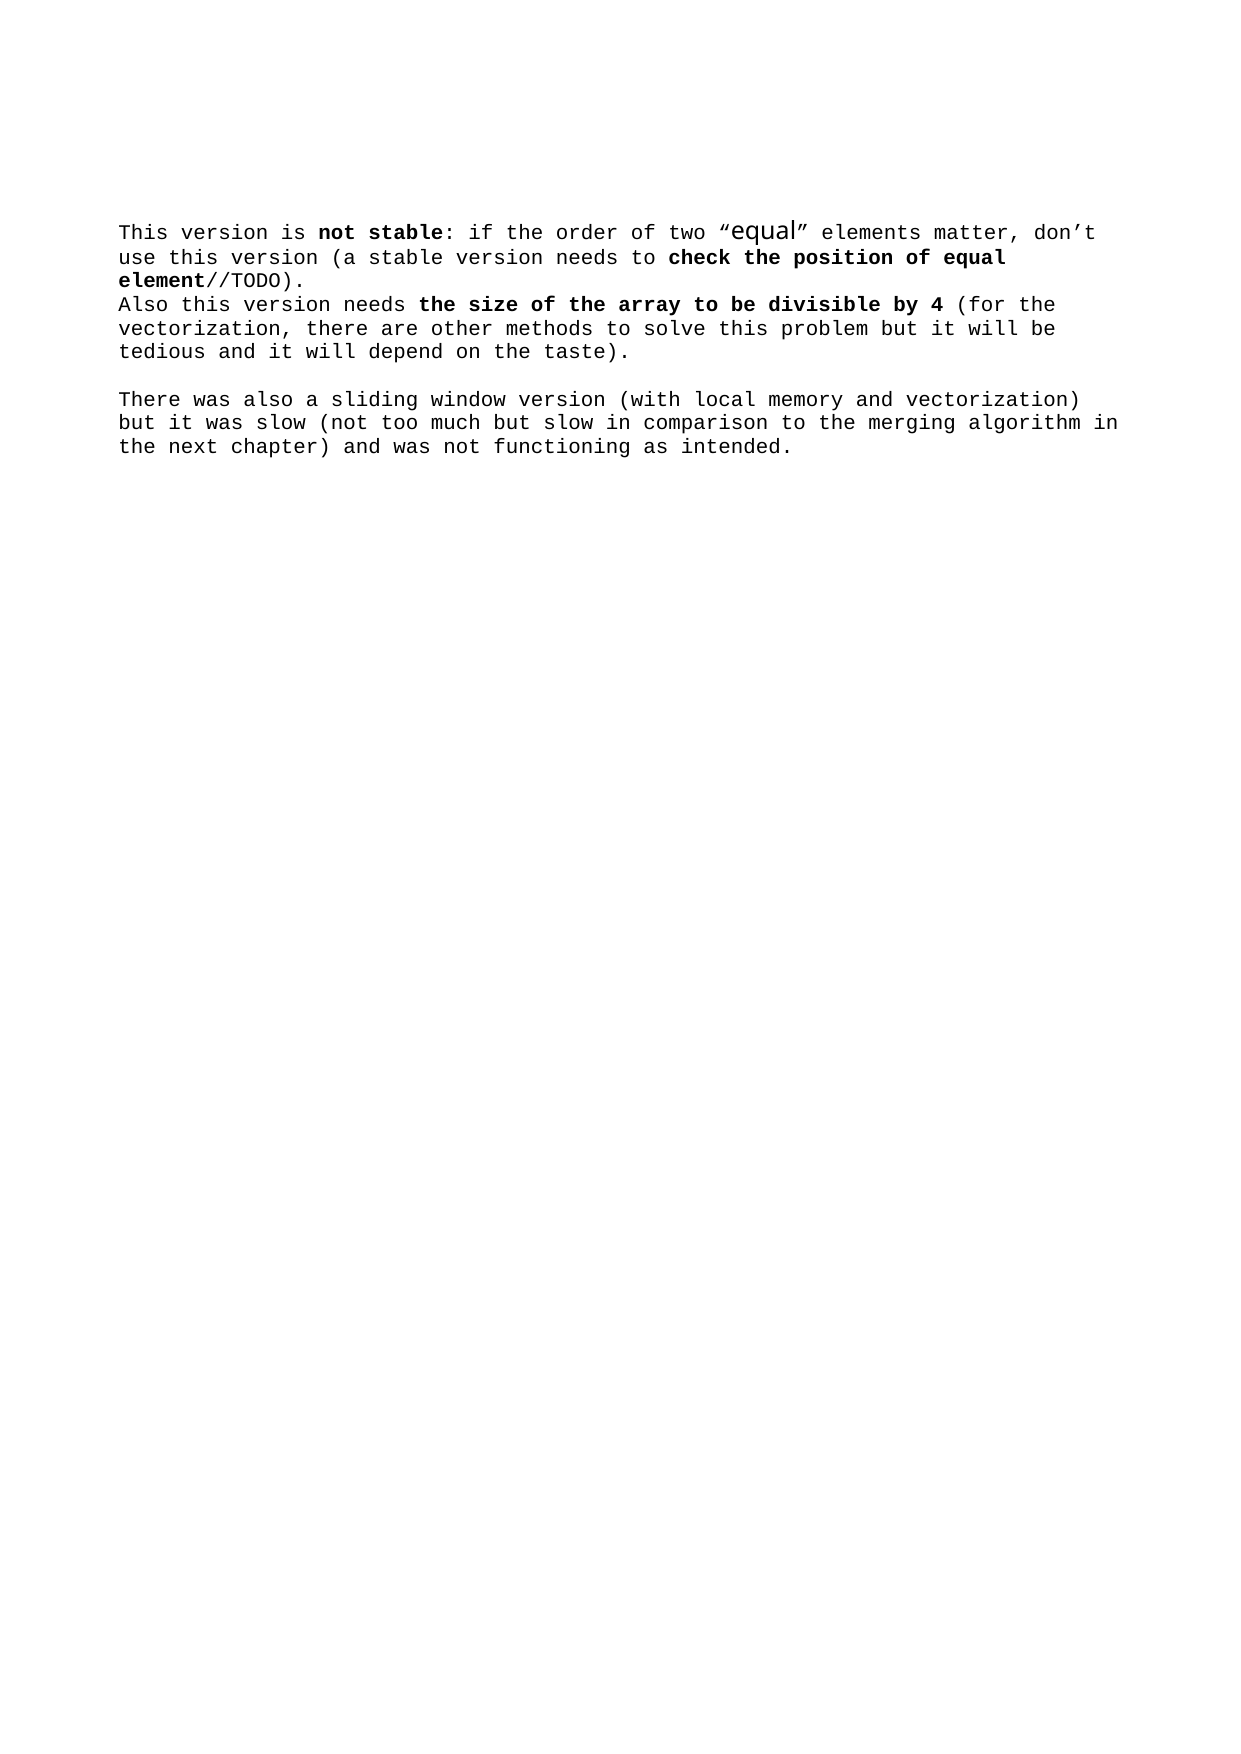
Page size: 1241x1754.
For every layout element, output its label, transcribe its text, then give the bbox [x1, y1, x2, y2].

text Also this version needs the size of the array to be divisible by 4 (for the vectorization, there are other methods to solve this problem but it will be tedious and it will depend on the taste). [118, 294, 1122, 365]
text There was also a sliding window version (with local memory and vectorization) but it was slow (not too much but slow in comparison to the merging algorithm in the next chapter) and was not functioning as intended. [118, 389, 1122, 459]
text This version is not stable: if the order of two “equal” elements matter, don’t use this version (a stable version needs to check the position of equal element//TODO). [118, 213, 1122, 294]
